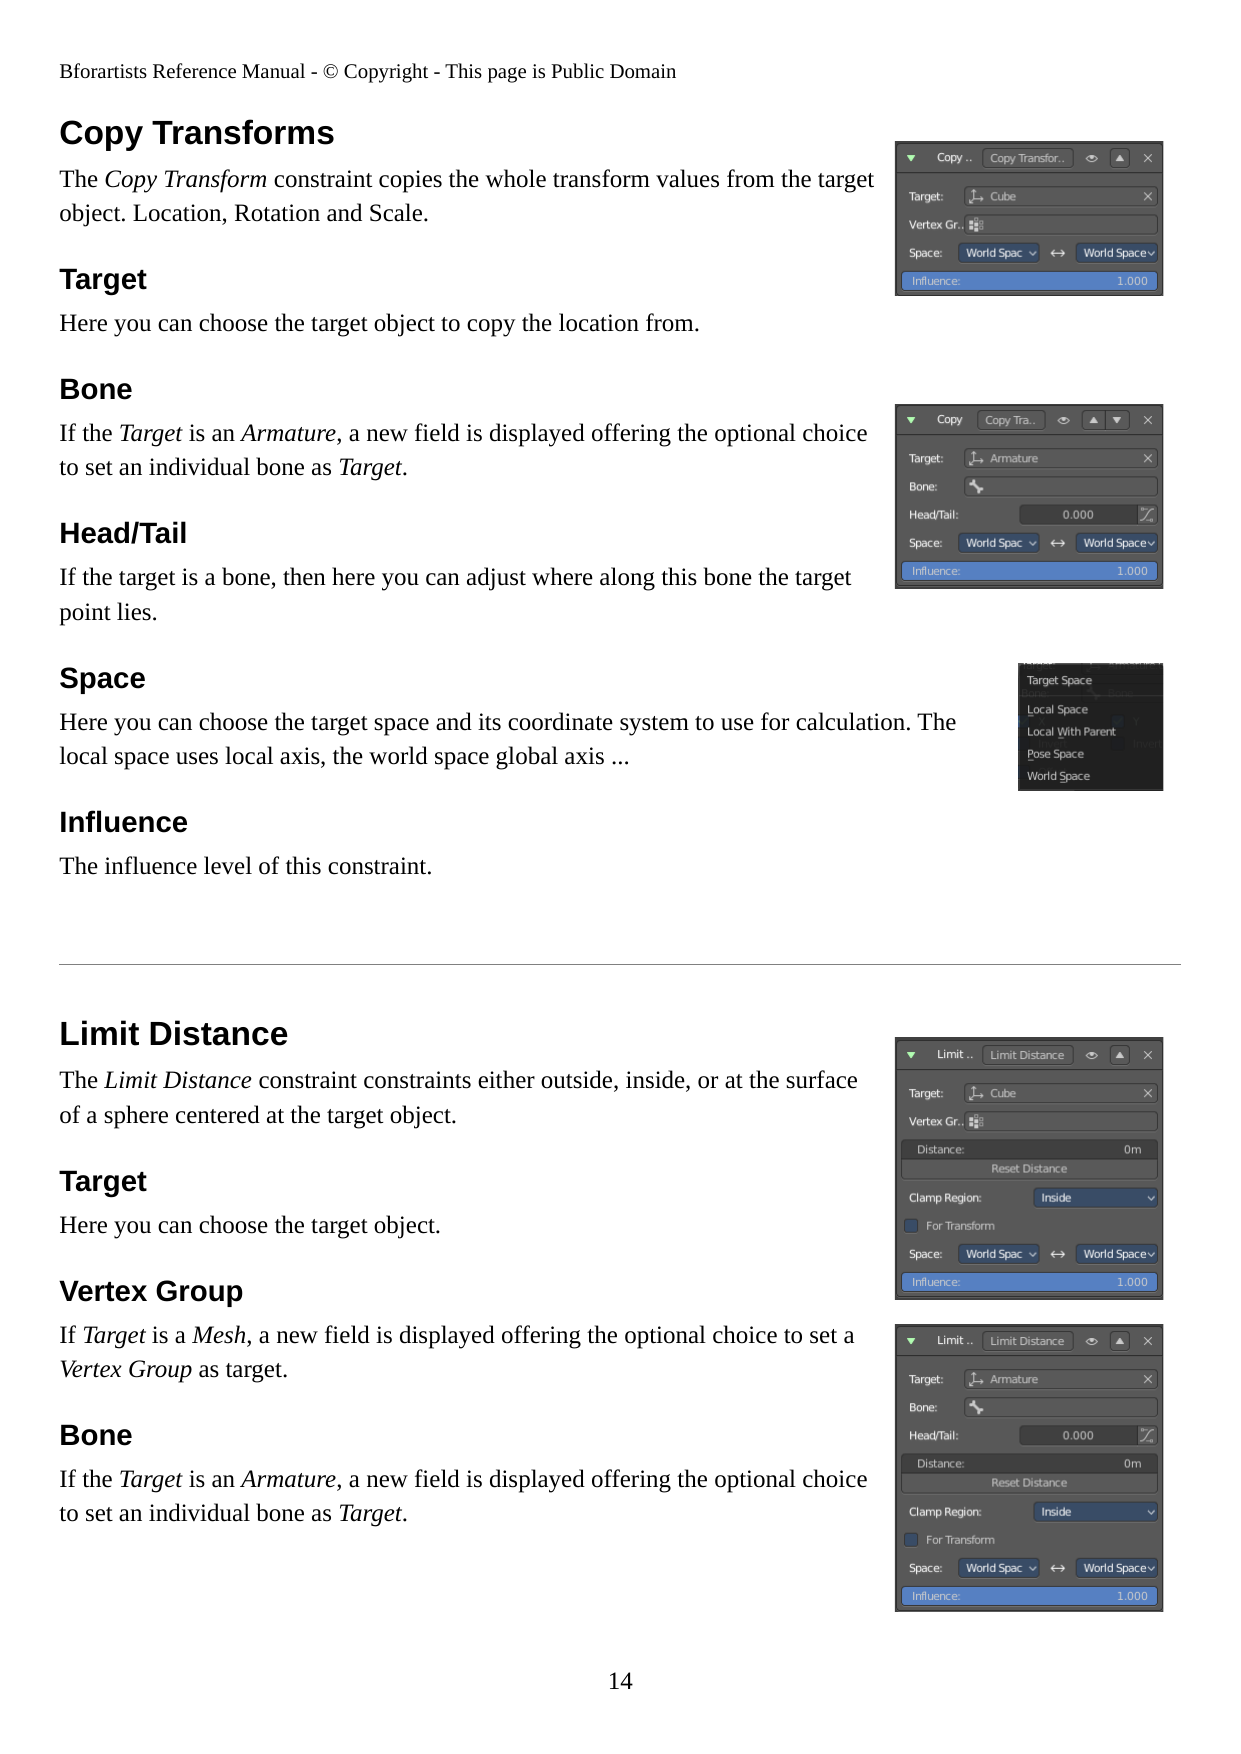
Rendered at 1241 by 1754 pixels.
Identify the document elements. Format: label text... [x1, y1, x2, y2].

subtitle Target [59, 262, 894, 296]
subtitle Bone [59, 1418, 894, 1452]
subtitle Influence [59, 805, 1181, 839]
picture [894, 1037, 1164, 1300]
subtitle [1164, 262, 1181, 296]
subtitle Space [59, 661, 1181, 694]
text Here you can choose the target object. [59, 1210, 894, 1238]
subtitle [1164, 1163, 1181, 1197]
subtitle [1164, 516, 1181, 550]
text The Copy Transform constraint copies the whole transform values from the target object. Location, Rotation and Scale. [59, 164, 894, 227]
subtitle Head/Tail [59, 516, 894, 550]
text Here you can choose the target object to copy the location from. [59, 308, 1181, 337]
text If the target is a bone, then here you can adjust where along this bone the target point lies. [59, 562, 1181, 626]
picture [1018, 663, 1164, 791]
subtitle Vertex Group [59, 1273, 1181, 1307]
text The influence level of this constraint. [59, 851, 1181, 880]
subtitle [1164, 1418, 1181, 1452]
picture [894, 404, 1164, 589]
text The Limit Distance constraint constraints either outside, inside, or at the surface of a sphere centered at the target object. [59, 1065, 894, 1129]
subtitle Copy Transforms [59, 113, 1181, 151]
text If the Target is an Armature, a new field is displayed offering the optional choice to set an individual bone as Target. [59, 1464, 894, 1527]
subtitle Bone [59, 372, 1181, 406]
picture [894, 1324, 1164, 1612]
picture [894, 141, 1164, 296]
text If the Target is an Armature, a new field is displayed offering the optional choice to set an individual bone as Target. [59, 418, 894, 481]
subtitle Target [59, 1163, 894, 1197]
text If Target is a Mesh, a new field is displayed offering the optional choice to set a Vertex Group as target. [59, 1320, 1181, 1383]
subtitle Limit Distance [59, 1014, 1181, 1053]
text Here you can choose the target space and its coordinate system to use for calculation. The local space uses local axis, the world space global axis ... [59, 707, 1018, 770]
